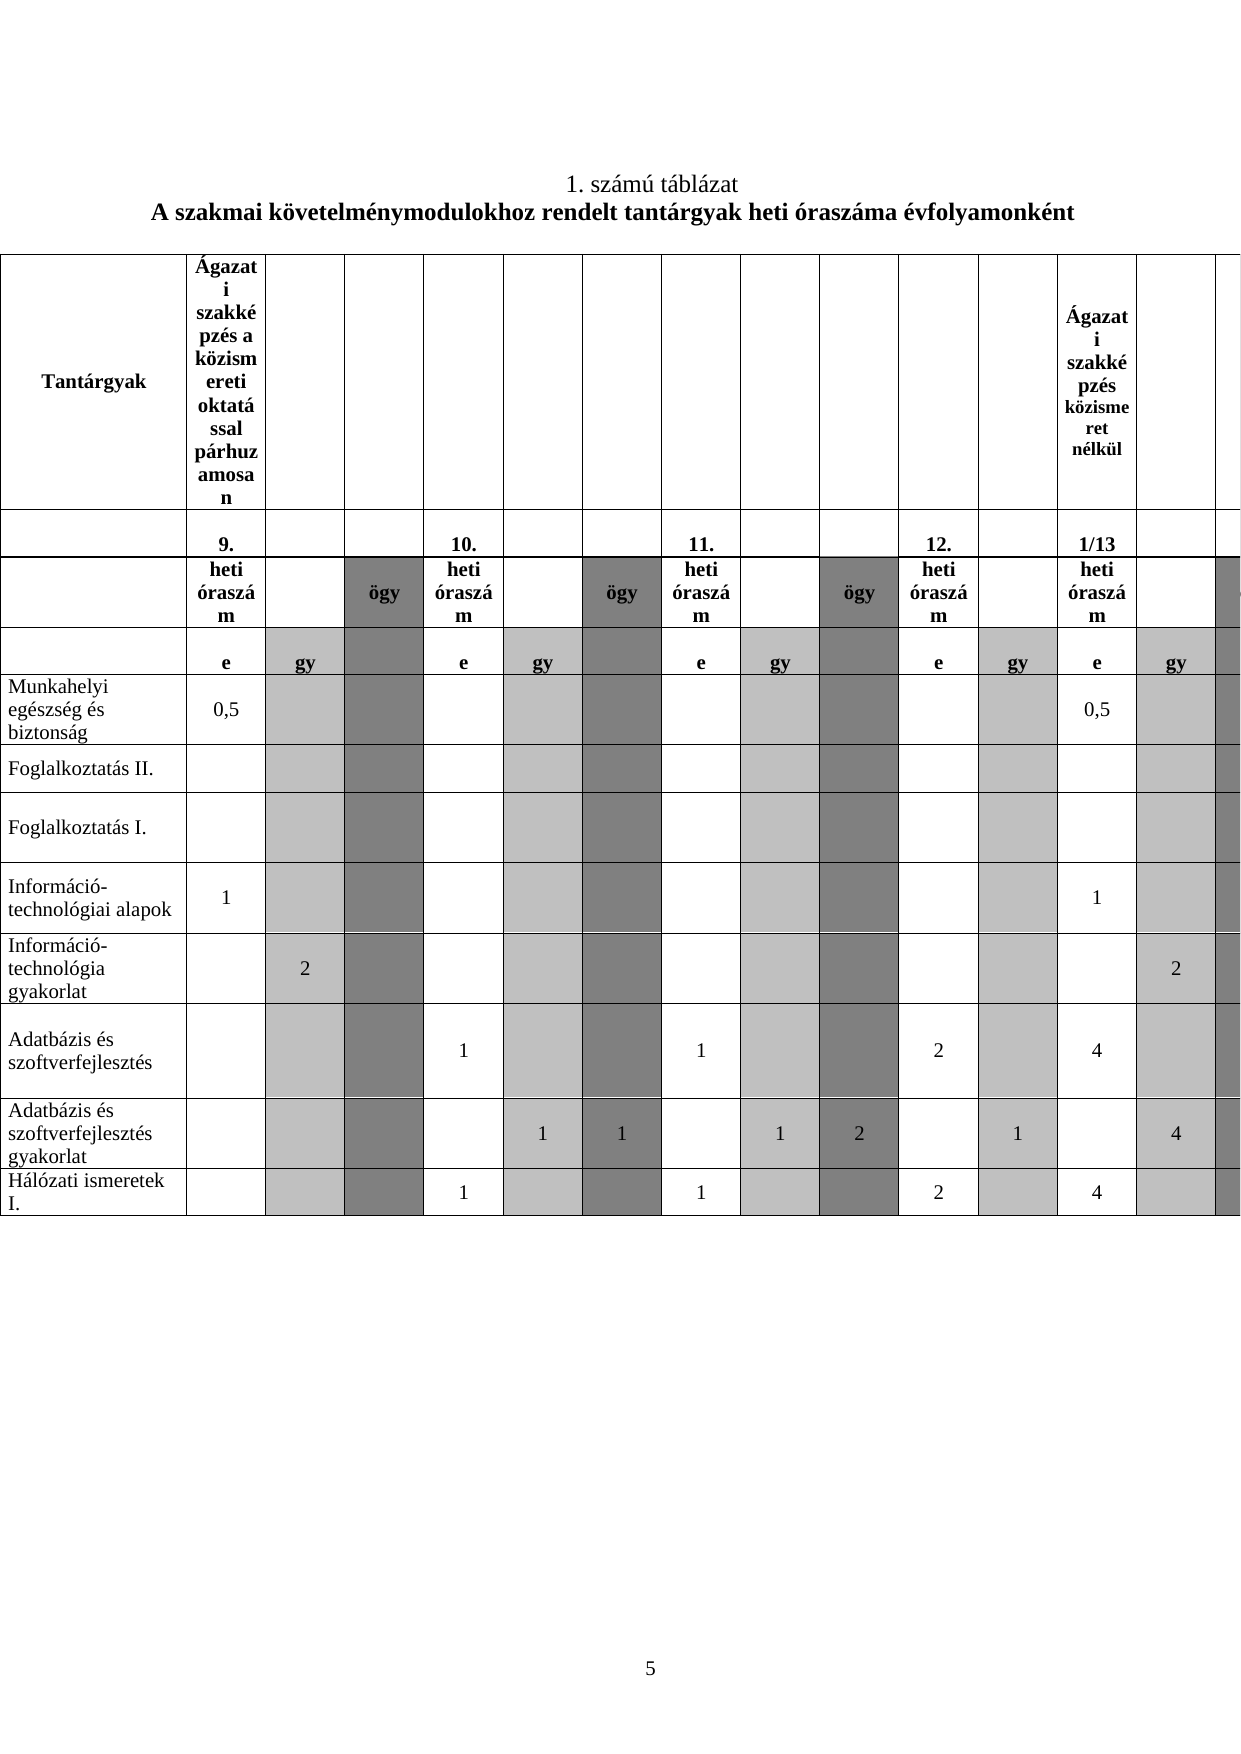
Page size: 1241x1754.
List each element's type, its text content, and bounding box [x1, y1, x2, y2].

table_cell [266, 1169, 344, 1215]
table_cell [345, 675, 423, 744]
table_cell [820, 1169, 898, 1215]
table_cell [1216, 628, 1240, 674]
table_cell 1 [583, 1099, 661, 1168]
table_cell [899, 745, 978, 792]
table_cell gy [1137, 628, 1215, 674]
table_cell [899, 1099, 978, 1168]
table_cell [1216, 793, 1240, 862]
table_cell [266, 863, 344, 932]
table_cell [504, 863, 582, 932]
table_cell [583, 793, 661, 862]
table_header [345, 255, 423, 509]
table_cell [820, 745, 898, 792]
table_cell [741, 1004, 819, 1097]
table_cell [345, 628, 423, 674]
table_cell [583, 628, 661, 674]
table_cell gy [504, 628, 582, 674]
table_cell [266, 675, 344, 744]
table_cell 10. [424, 510, 503, 556]
table_cell 9. [187, 510, 265, 556]
table_cell Információ-technológia gyakorlat [1, 934, 186, 1003]
table_cell [899, 793, 978, 862]
table_cell [820, 1004, 898, 1097]
table_cell [187, 1099, 265, 1168]
table_cell [1216, 510, 1240, 556]
table_cell [1216, 863, 1240, 932]
table_header Ágazati szakképzés a közismereti oktatással párhuzamosan [187, 255, 265, 509]
table_cell [1216, 745, 1240, 792]
table_cell ögy [1216, 558, 1240, 627]
table_cell [741, 934, 819, 1003]
table_cell [1058, 1099, 1136, 1168]
table_cell [979, 1004, 1057, 1097]
table_cell ögy [345, 558, 423, 627]
table_cell [424, 793, 503, 862]
table_cell e [187, 628, 265, 674]
table_header [424, 255, 503, 509]
table_cell [266, 558, 344, 627]
table_cell [1, 628, 186, 674]
table_cell [504, 745, 582, 792]
table_cell 2 [1137, 934, 1215, 1003]
table_cell [979, 934, 1057, 1003]
table_header [979, 255, 1057, 509]
table_cell 1 [1058, 863, 1136, 932]
table_cell 1 [662, 1169, 740, 1215]
table_header Tantárgyak [1, 255, 186, 509]
table_header [1137, 255, 1215, 509]
table_cell gy [741, 628, 819, 674]
table_cell 0,5 [187, 675, 265, 744]
table_cell heti óraszám [899, 558, 978, 627]
table_cell [899, 934, 978, 1003]
table_cell [345, 793, 423, 862]
table_cell [504, 510, 582, 556]
table_cell [345, 745, 423, 792]
table_cell [424, 745, 503, 792]
table_cell ögy [583, 558, 661, 627]
table_cell ögy [820, 558, 898, 627]
table_cell Foglalkoztatás I. [1, 793, 186, 862]
table_cell [820, 793, 898, 862]
table_cell heti óraszám [662, 558, 740, 627]
table_cell [979, 745, 1057, 792]
table_cell [187, 934, 265, 1003]
table_cell 4 [1058, 1004, 1136, 1097]
table_cell [662, 675, 740, 744]
table_cell [424, 934, 503, 1003]
table_cell [345, 863, 423, 932]
table_cell gy [979, 628, 1057, 674]
table_cell [583, 745, 661, 792]
table_cell [820, 863, 898, 932]
table_cell 12. [899, 510, 978, 556]
table_cell [1137, 863, 1215, 932]
table_cell 1 [1216, 1099, 1240, 1168]
table_cell gy [266, 628, 344, 674]
table_cell [1137, 1169, 1215, 1215]
table_cell Munkahelyi egészség és biztonság [1, 675, 186, 744]
table_cell Foglalkoztatás II. [1, 745, 186, 792]
table_cell [266, 1004, 344, 1097]
table_cell 1 [979, 1099, 1057, 1168]
text 1. számú táblázat [211, 171, 1093, 198]
table_cell [187, 1169, 265, 1215]
table_cell [266, 793, 344, 862]
table_cell 11. [662, 510, 740, 556]
table_cell 1 [187, 863, 265, 932]
table_cell [504, 1004, 582, 1097]
table_cell [504, 558, 582, 627]
table_cell 2 [899, 1169, 978, 1215]
table_cell heti óraszám [1058, 558, 1136, 627]
table_cell [662, 863, 740, 932]
table_header Ágazati szakképzés közismeret nélkül [1058, 255, 1136, 509]
table_cell [187, 1004, 265, 1097]
table_cell [424, 863, 503, 932]
table_cell [1216, 1169, 1240, 1215]
table_cell [1137, 1004, 1215, 1097]
table_cell [266, 1099, 344, 1168]
table_cell [504, 934, 582, 1003]
table_cell e [662, 628, 740, 674]
table_cell 1 [662, 1004, 740, 1097]
table_cell [741, 558, 819, 627]
table_cell 1/13 [1058, 510, 1136, 556]
table_cell heti óraszám [187, 558, 265, 627]
table_cell [583, 934, 661, 1003]
table_cell [979, 675, 1057, 744]
table_header [1216, 255, 1240, 509]
table_cell [583, 510, 661, 556]
table_cell [345, 1169, 423, 1215]
table_cell [1137, 558, 1215, 627]
table_cell heti óraszám [424, 558, 503, 627]
table_cell [1216, 675, 1240, 744]
table_cell [662, 1099, 740, 1168]
table_cell Adatbázis és szoftverfejlesztés gyakorlat [1, 1099, 186, 1168]
table_header [820, 255, 898, 509]
table_cell e [1058, 628, 1136, 674]
table_cell [820, 675, 898, 744]
table_cell [979, 510, 1057, 556]
table_cell [741, 863, 819, 932]
table_cell [1137, 745, 1215, 792]
table_cell [820, 510, 898, 556]
table_cell [741, 793, 819, 862]
table_cell [820, 628, 898, 674]
table_cell [741, 675, 819, 744]
table_cell 1 [424, 1169, 503, 1215]
table_cell [1, 510, 186, 556]
table_cell [1216, 1004, 1240, 1097]
table_cell [1137, 510, 1215, 556]
table_header [662, 255, 740, 509]
table_header [583, 255, 661, 509]
table_cell [345, 1004, 423, 1097]
table_cell 2 [266, 934, 344, 1003]
table_cell Hálózati ismeretek I. [1, 1169, 186, 1215]
table_cell [266, 510, 344, 556]
table_cell [187, 793, 265, 862]
table_cell [820, 934, 898, 1003]
table_cell Adatbázis és szoftverfejlesztés [1, 1004, 186, 1097]
table_cell [899, 863, 978, 932]
table_cell [979, 863, 1057, 932]
table_header [504, 255, 582, 509]
table_cell [662, 745, 740, 792]
table_cell [662, 934, 740, 1003]
table_cell [979, 558, 1057, 627]
table_cell 2 [820, 1099, 898, 1168]
table_cell [979, 1169, 1057, 1215]
table_cell 4 [1137, 1099, 1215, 1168]
table_cell [1058, 934, 1136, 1003]
table_cell [583, 1169, 661, 1215]
table_cell [504, 675, 582, 744]
table_cell 1 [741, 1099, 819, 1168]
table_cell [741, 1169, 819, 1215]
table_cell [345, 934, 423, 1003]
table_cell [424, 675, 503, 744]
table_cell 1 [504, 1099, 582, 1168]
table_cell 2 [899, 1004, 978, 1097]
table_cell [899, 675, 978, 744]
table_cell [504, 1169, 582, 1215]
text A szakmai követelménymodulokhoz rendelt tantárgyak heti óraszáma évfolyamonként [133, 198, 1093, 226]
table_cell [345, 510, 423, 556]
table_header [266, 255, 344, 509]
table_cell e [424, 628, 503, 674]
table_cell 4 [1058, 1169, 1136, 1215]
table_cell [1058, 745, 1136, 792]
table_header [899, 255, 978, 509]
table_cell [424, 1099, 503, 1168]
table_cell 0,5 [1058, 675, 1136, 744]
table_header [741, 255, 819, 509]
table_cell [345, 1099, 423, 1168]
table_cell [741, 510, 819, 556]
table_cell Információ-technológiai alapok [1, 863, 186, 932]
table_cell [662, 793, 740, 862]
table_cell [1137, 675, 1215, 744]
table_cell [266, 745, 344, 792]
table_cell e [899, 628, 978, 674]
table_cell [979, 793, 1057, 862]
table_cell [187, 745, 265, 792]
table_cell [504, 793, 582, 862]
table_cell [583, 675, 661, 744]
table_cell [583, 863, 661, 932]
table_cell [1137, 793, 1215, 862]
table_cell [1058, 793, 1136, 862]
table_cell [1, 558, 186, 627]
table_cell [1216, 934, 1240, 1003]
table_cell 1 [424, 1004, 503, 1097]
table_cell [583, 1004, 661, 1097]
table_cell [741, 745, 819, 792]
